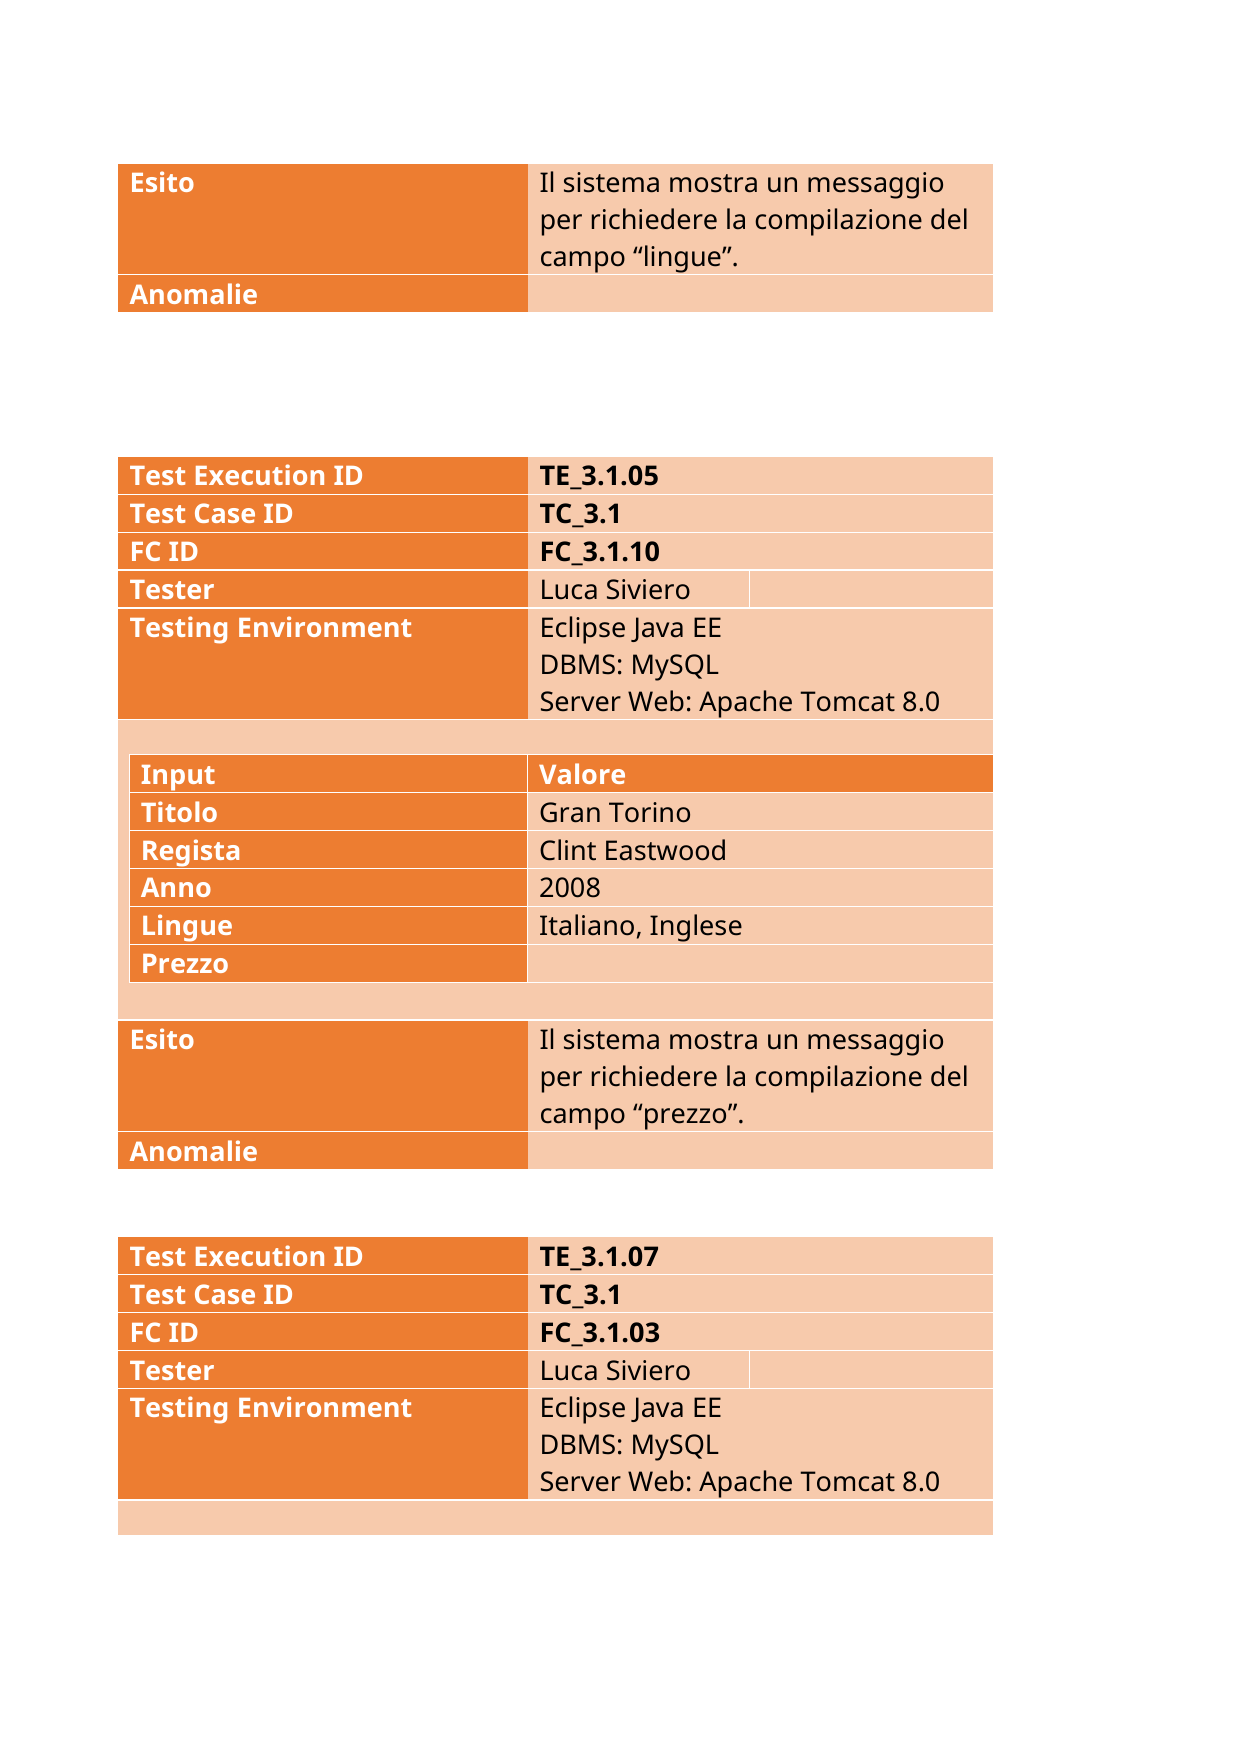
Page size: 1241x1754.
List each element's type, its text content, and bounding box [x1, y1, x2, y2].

table_cell [118, 1501, 993, 1535]
table_header Test Execution ID [118, 457, 528, 494]
table_cell [528, 945, 993, 982]
table_cell TC_3.1 [528, 1275, 993, 1312]
table_cell Lingue [130, 907, 527, 944]
table_cell Tester [118, 571, 528, 607]
table_cell Titolo [130, 793, 527, 830]
table_cell FC_3.1.10 [528, 533, 993, 569]
table_header Test Execution ID [118, 1237, 528, 1274]
table_cell 2008 [528, 869, 993, 906]
table_cell Testing Environment [118, 609, 528, 719]
table_cell FC ID [118, 1313, 528, 1350]
table_cell [528, 275, 993, 312]
table_cell FC_3.1.03 [528, 1313, 993, 1350]
table_cell Gran Torino [528, 793, 993, 830]
table_cell Anomalie [118, 275, 528, 312]
table_cell Italiano, Inglese [528, 907, 993, 944]
table_header Valore [528, 755, 993, 792]
table_cell Luca Siviero [528, 571, 749, 607]
table_cell Eclipse Java EE DBMS: MySQL Server Web: Apache Tomcat 8.0 [528, 609, 993, 719]
table_cell Eclipse Java EE DBMS: MySQL Server Web: Apache Tomcat 8.0 [528, 1389, 993, 1499]
table_cell Prezzo [130, 945, 527, 982]
table_cell FC ID [118, 533, 528, 569]
table_cell Anno [130, 869, 527, 906]
table_cell Anomalie [118, 1132, 528, 1169]
table_cell Clint Eastwood [528, 831, 993, 868]
table_cell [528, 1132, 993, 1169]
table_cell [118, 720, 993, 1019]
table_header Input [130, 755, 527, 792]
table_cell [750, 571, 993, 607]
table_cell Test Case ID [118, 1275, 528, 1312]
table_cell Luca Siviero [528, 1351, 749, 1388]
table_cell Esito [118, 1021, 528, 1131]
table_cell Testing Environment [118, 1389, 528, 1499]
table_cell Tester [118, 1351, 528, 1388]
table_cell [750, 1351, 993, 1388]
table_cell Il sistema mostra un messaggio per richiedere la compilazione del campo “prezzo”. [528, 1021, 993, 1131]
table_header TE_3.1.05 [528, 457, 993, 494]
table_cell Il sistema mostra un messaggio per richiedere la compilazione del campo “lingue”. [528, 164, 993, 274]
table_cell TC_3.1 [528, 495, 993, 532]
table_cell Esito [118, 164, 528, 274]
table_cell Test Case ID [118, 495, 528, 532]
table_header TE_3.1.07 [528, 1237, 993, 1274]
